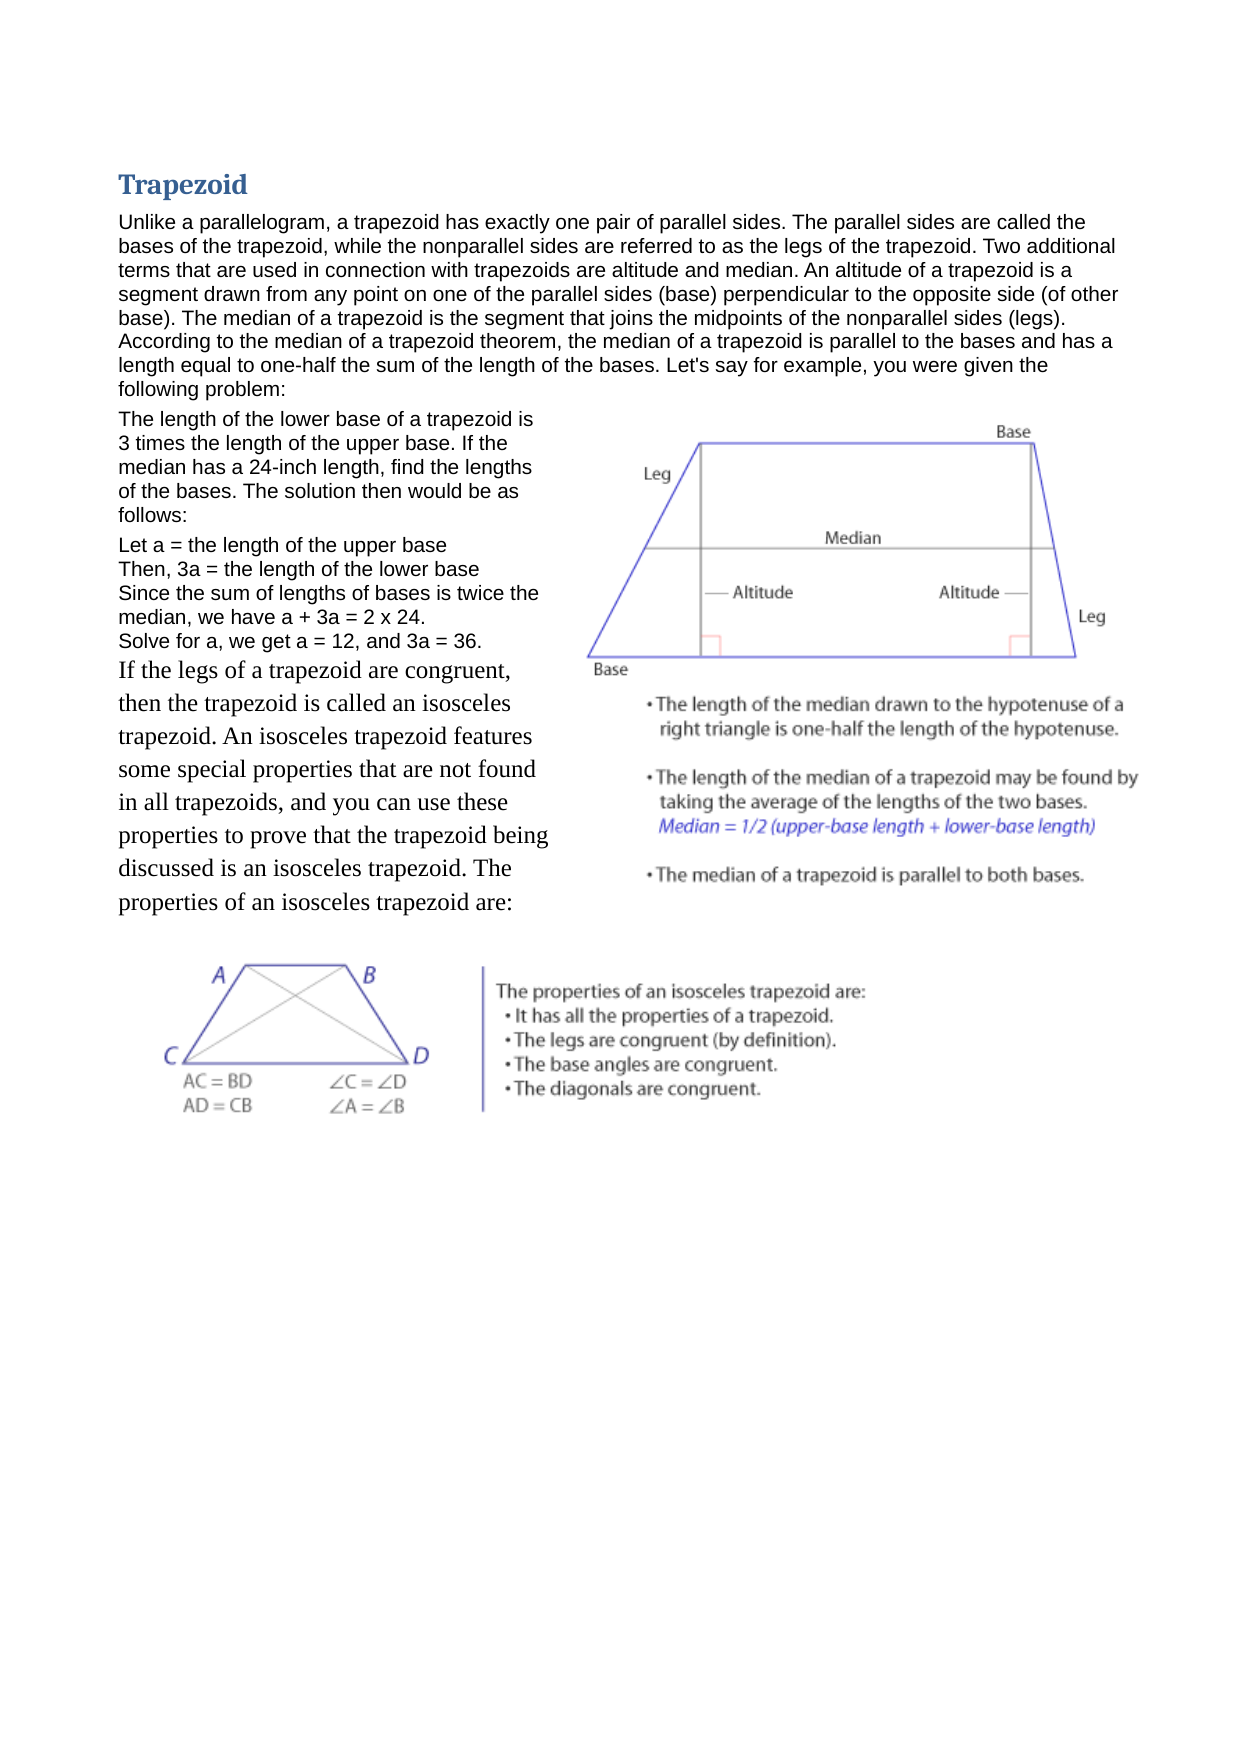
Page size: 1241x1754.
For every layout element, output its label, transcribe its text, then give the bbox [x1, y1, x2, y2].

text Unlike a parallelogram, a trapezoid has exactly one pair of parallel sides. The parallel sides are called the bases of the trapezoid, while the nonparallel sides are referred to as the legs of the trapezoid. Two additional terms that are used in connection with trapezoids are altitude and median. An altitude of a trapezoid is a segment drawn from any point on one of the parallel sides (base) perpendicular to the opposite side (of other base). The median of a trapezoid is the segment that joins the midpoints of the nonparallel sides (legs). According to the median of a trapezoid theorem, the median of a trapezoid is parallel to the bases and has a length equal to one-half the sum of the length of the bases. Let's say for example, you were given the following problem: [118, 209, 1122, 401]
subtitle Trapezoid [118, 168, 1122, 202]
text Let a = the length of the upper base Then, 3a = the length of the lower base Since the sum of lengths of bases is twice the median, we have a + 3a = 2 x 24. Solve for a, we get a = 12, and 3a = 36. [118, 533, 563, 652]
picture [118, 940, 895, 1139]
picture [563, 404, 1156, 903]
text If the legs of a trapezoid are congruent, then the trapezoid is called an isosceles trapezoid. An isosceles trapezoid features some special properties that are not found in all trapezoids, and you can use these properties to prove that the trapezoid being discussed is an isosceles trapezoid. The properties of an isosceles trapezoid are: [118, 655, 1122, 915]
text The length of the lower base of a trapezoid is 3 times the length of the upper base. If the median has a 24-inch length, find the lengths of the bases. The solution then would be as follows: [118, 407, 563, 527]
